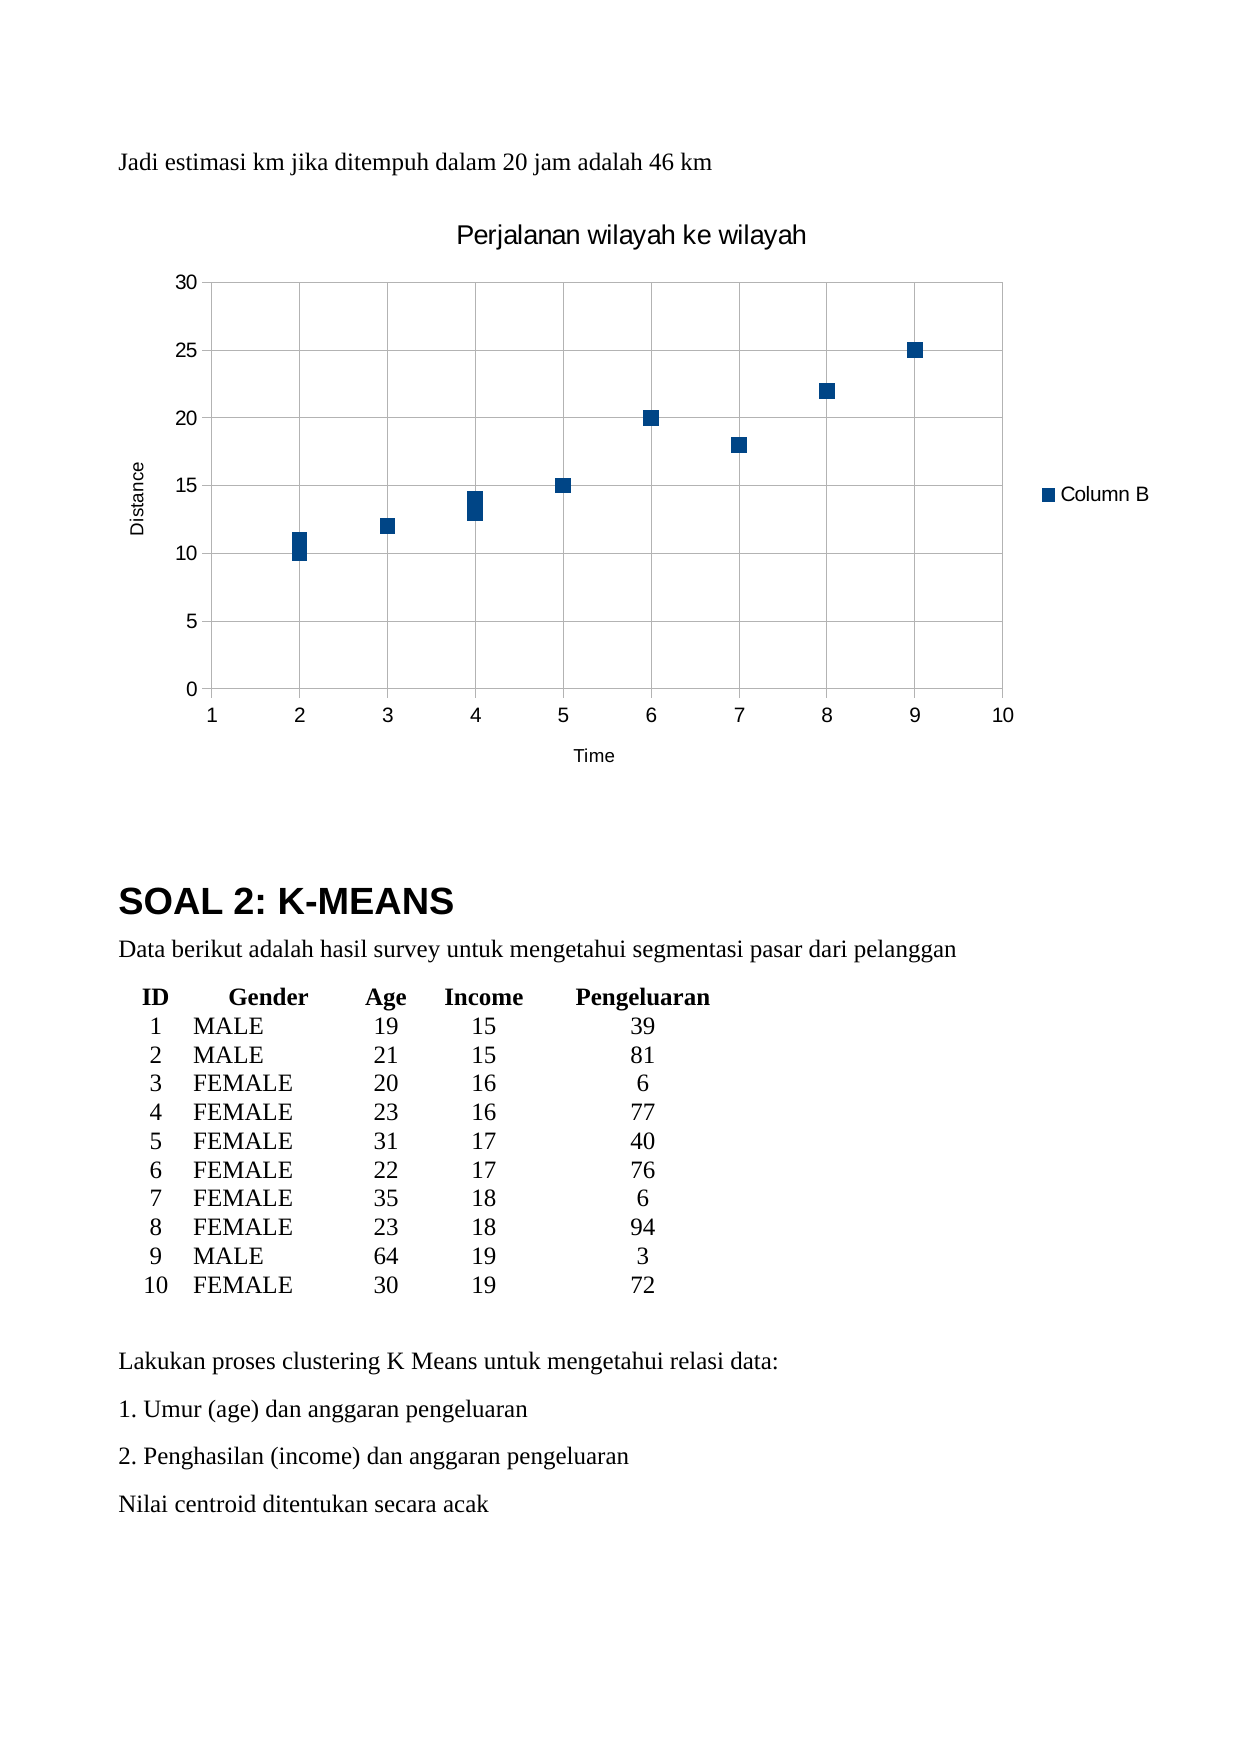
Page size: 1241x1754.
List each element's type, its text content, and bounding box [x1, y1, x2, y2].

table_cell FEMALE [193, 1270, 343, 1298]
text Jadi estimasi km jika ditempuh dalam 20 jam adalah 46 km [118, 147, 1122, 176]
table_cell 19 [428, 1270, 539, 1298]
text 2. Penghasilan (income) dan anggaran pengeluaran [118, 1441, 1122, 1470]
table_cell 64 [344, 1241, 428, 1270]
table_cell 21 [344, 1040, 428, 1068]
table_cell 19 [344, 1011, 428, 1040]
table_cell 18 [428, 1184, 539, 1212]
subtitle SOAL 2: K-MEANS [118, 878, 1122, 922]
table_cell MALE [193, 1011, 343, 1040]
table_cell 9 [118, 1241, 193, 1270]
table_cell 23 [344, 1212, 428, 1241]
table_cell MALE [193, 1040, 343, 1068]
table_cell 5 [118, 1126, 193, 1155]
table_cell 7 [118, 1184, 193, 1212]
table_cell FEMALE [193, 1184, 343, 1212]
table_cell 10 [118, 1270, 193, 1298]
table_cell FEMALE [193, 1097, 343, 1126]
table_cell 18 [428, 1212, 539, 1241]
table_header Age [344, 982, 428, 1011]
table_header ID [118, 982, 193, 1011]
table_cell 15 [428, 1040, 539, 1068]
table_cell 17 [428, 1126, 539, 1155]
table_cell 6 [540, 1184, 746, 1212]
table_cell 3 [118, 1069, 193, 1097]
table_cell 23 [344, 1097, 428, 1126]
table_header Income [428, 982, 539, 1011]
table_cell 16 [428, 1069, 539, 1097]
table_cell 3 [540, 1241, 746, 1270]
table_cell 20 [344, 1069, 428, 1097]
text 1. Umur (age) dan anggaran pengeluaran [118, 1394, 1122, 1422]
table_cell 30 [344, 1270, 428, 1298]
table_cell FEMALE [193, 1155, 343, 1183]
table_cell 22 [344, 1155, 428, 1183]
text Data berikut adalah hasil survey untuk mengetahui segmentasi pasar dari pelanggan [118, 934, 1122, 963]
table_cell 15 [428, 1011, 539, 1040]
table_cell 1 [118, 1011, 193, 1040]
table_cell 6 [540, 1069, 746, 1097]
table_header Pengeluaran [540, 982, 746, 1011]
table_cell 8 [118, 1212, 193, 1241]
text Nilai centroid ditentukan secara acak [118, 1489, 1122, 1518]
table_cell 31 [344, 1126, 428, 1155]
table_cell MALE [193, 1241, 343, 1270]
table_cell 77 [540, 1097, 746, 1126]
table_cell 19 [428, 1241, 539, 1270]
table_cell 72 [540, 1270, 746, 1298]
table_cell FEMALE [193, 1069, 343, 1097]
table_cell FEMALE [193, 1212, 343, 1241]
table_cell 4 [118, 1097, 193, 1126]
table_cell 2 [118, 1040, 193, 1068]
table_cell 94 [540, 1212, 746, 1241]
table_cell 39 [540, 1011, 746, 1040]
table_cell 16 [428, 1097, 539, 1126]
table_cell 76 [540, 1155, 746, 1183]
table_cell 6 [118, 1155, 193, 1183]
table_cell 17 [428, 1155, 539, 1183]
text Lakukan proses clustering K Means untuk mengetahui relasi data: [118, 1346, 1122, 1375]
table_header Gender [193, 982, 343, 1011]
table_cell 35 [344, 1184, 428, 1212]
table_cell FEMALE [193, 1126, 343, 1155]
table_cell 81 [540, 1040, 746, 1068]
table_cell 40 [540, 1126, 746, 1155]
